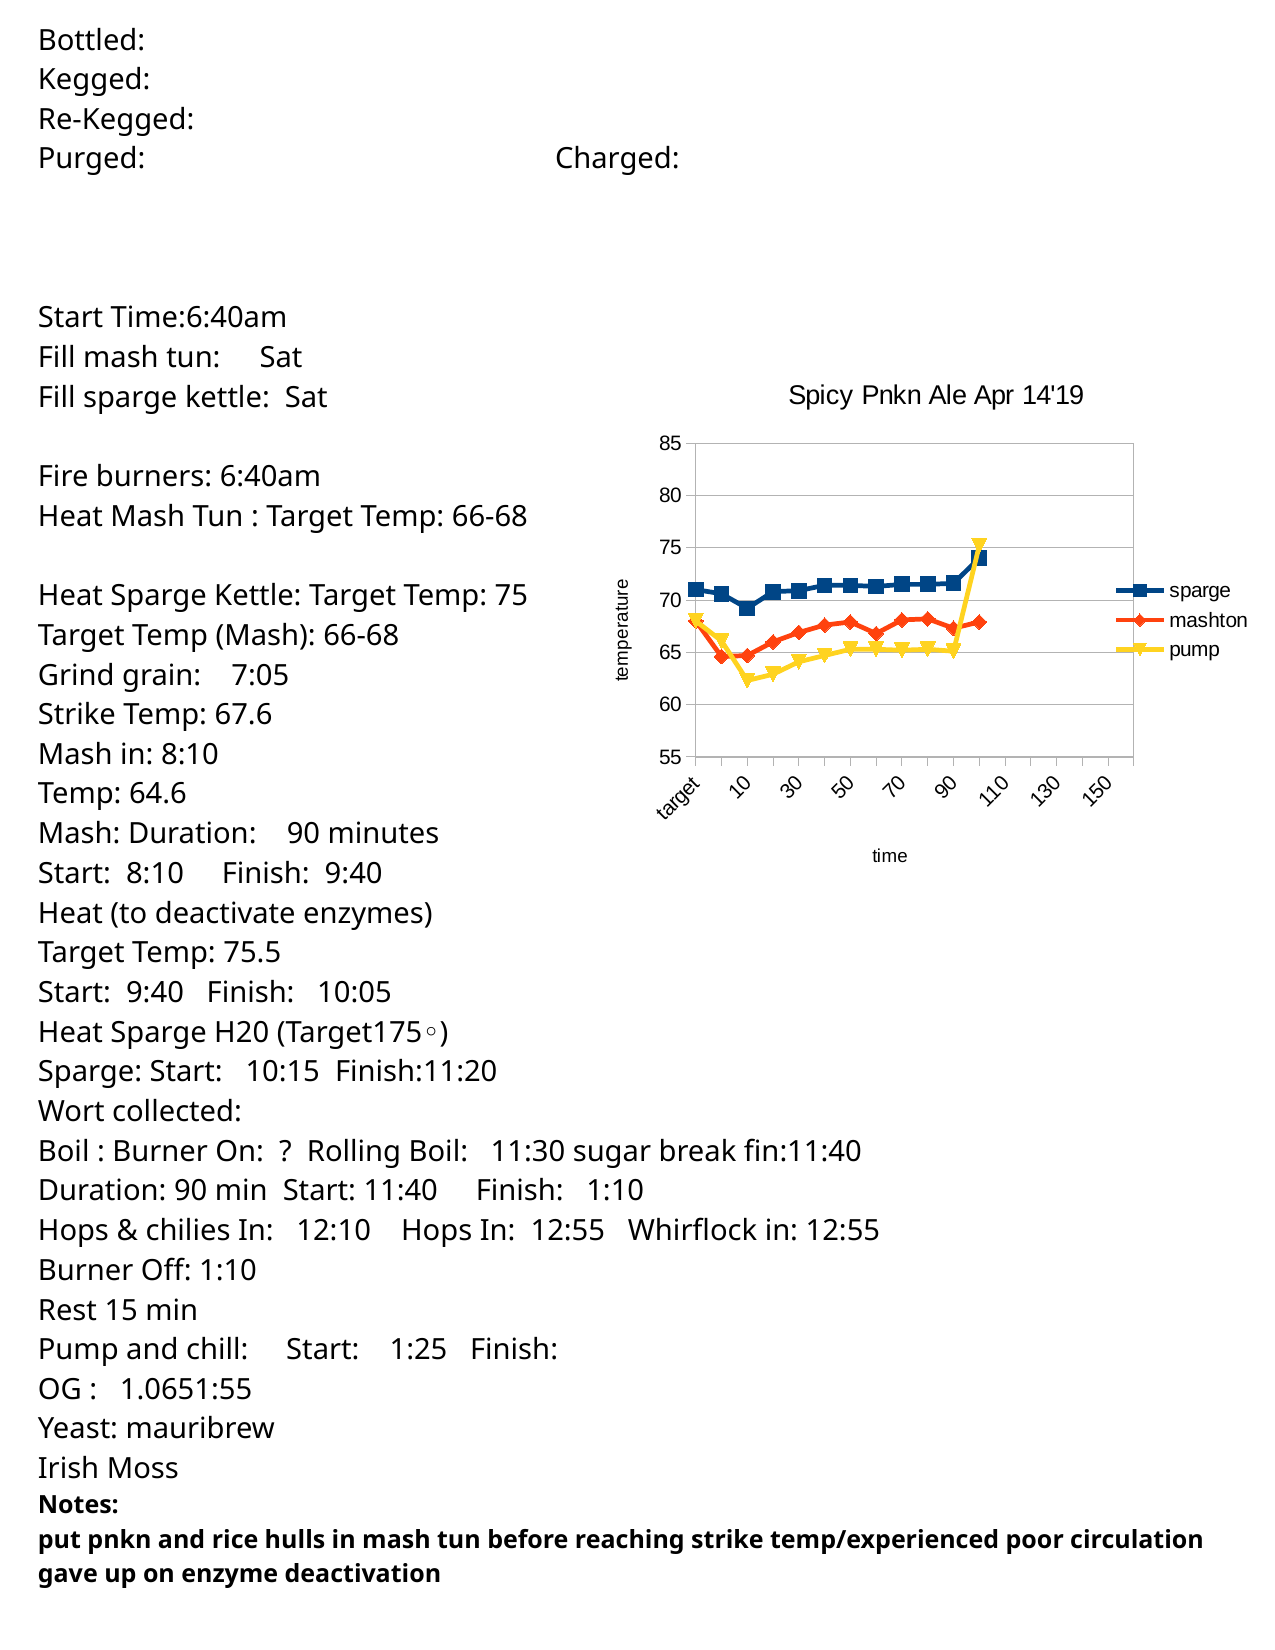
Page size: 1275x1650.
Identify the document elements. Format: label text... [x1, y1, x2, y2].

text Fill sparge kettle: Sat [38, 376, 1237, 455]
text Target Temp: 75.5 [38, 932, 1237, 971]
text Strike Temp: 67.6 [38, 693, 695, 733]
text [1134, 654, 1237, 693]
text Bottled: [38, 19, 1237, 58]
text Kegged: [38, 58, 1237, 98]
text Mash in: 8:10 [38, 733, 1237, 773]
text Notes: [38, 1487, 1237, 1521]
text Rest 15 min [38, 1289, 1237, 1328]
text Duration: 90 min Start: 11:40 Finish: 1:10 [38, 1170, 1237, 1209]
text Heat Sparge Kettle: Target Temp: 75 [781, 574, 969, 600]
text Heat Sparge Kettle: Target Temp: 75 [696, 574, 958, 600]
text Start: 8:10 Finish: 9:40 [38, 852, 1237, 892]
text Heat Sparge Kettle: Target Temp: 75 [38, 574, 695, 614]
text [696, 496, 1133, 535]
text gave up on enzyme deactivation [38, 1555, 1237, 1589]
text [696, 705, 1133, 733]
text Yeast: mauribrew [38, 1408, 1237, 1447]
text OG : 1.0651:55 [38, 1368, 1237, 1408]
text [1134, 693, 1237, 733]
text Sparge: Start: 10:15 Finish:11:20 [38, 1051, 1237, 1090]
text Mash: Duration: 90 minutes [38, 812, 1237, 852]
text Heat Sparge Kettle: Target Temp: 75 [969, 574, 1133, 600]
text Heat Sparge Kettle: Target Temp: 75 [1134, 574, 1237, 614]
text Start Time:6:40am [38, 297, 1237, 336]
text put pnkn and rice hulls in mash tun before reaching strike temp/experienced poor circulation [38, 1521, 1237, 1555]
text [696, 654, 1133, 693]
text Heat (to deactivate enzymes) [38, 892, 1237, 932]
text [696, 693, 1133, 704]
text Pump and chill: Start: 1:25 Finish: [38, 1328, 1237, 1368]
text [1134, 495, 1237, 535]
text Fill mash tun: Sat [38, 336, 1237, 376]
text Irish Moss [38, 1447, 1237, 1487]
text Target Temp (Mash): 66-68 [1134, 614, 1237, 654]
text Start: 9:40 Finish: 10:05 [38, 971, 1237, 1011]
text Target Temp (Mash): 66-68 [38, 614, 695, 654]
text Target Temp (Mash): 66-68 [851, 614, 899, 629]
text Target Temp (Mash): 66-68 [958, 614, 1133, 652]
text Target Temp (Mash): 66-68 [878, 622, 954, 648]
text Grind grain: 7:05 [38, 654, 695, 693]
text Target Temp (Mash): 66-68 [761, 626, 875, 652]
text Hops & chilies In: 12:10 Hops In: 12:55 Whirflock in: 12:55 [38, 1209, 1237, 1249]
text Heat Mash Tun : Target Temp: 66-68 [38, 495, 695, 535]
text Target Temp (Mash): 66-68 [702, 614, 849, 652]
text [1134, 455, 1237, 495]
text Burner Off: 1:10 [38, 1249, 1237, 1289]
text Purged: Charged: [38, 138, 1237, 177]
text Temp: 64.6 [38, 773, 1237, 812]
text [696, 455, 1133, 495]
text Boil : Burner On: ? Rolling Boil: 11:30 sugar break fin:11:40 [38, 1130, 1237, 1170]
text Heat Sparge Kettle: Target Temp: 75 [755, 601, 963, 614]
text Wort collected: [38, 1090, 1237, 1130]
text Fire burners: 6:40am [38, 455, 695, 495]
text Heat Sparge H20 (Target175◦) [38, 1011, 1237, 1051]
text Re-Kegged: [38, 98, 1237, 138]
text Heat Sparge Kettle: Target Temp: 75 [966, 601, 1133, 614]
